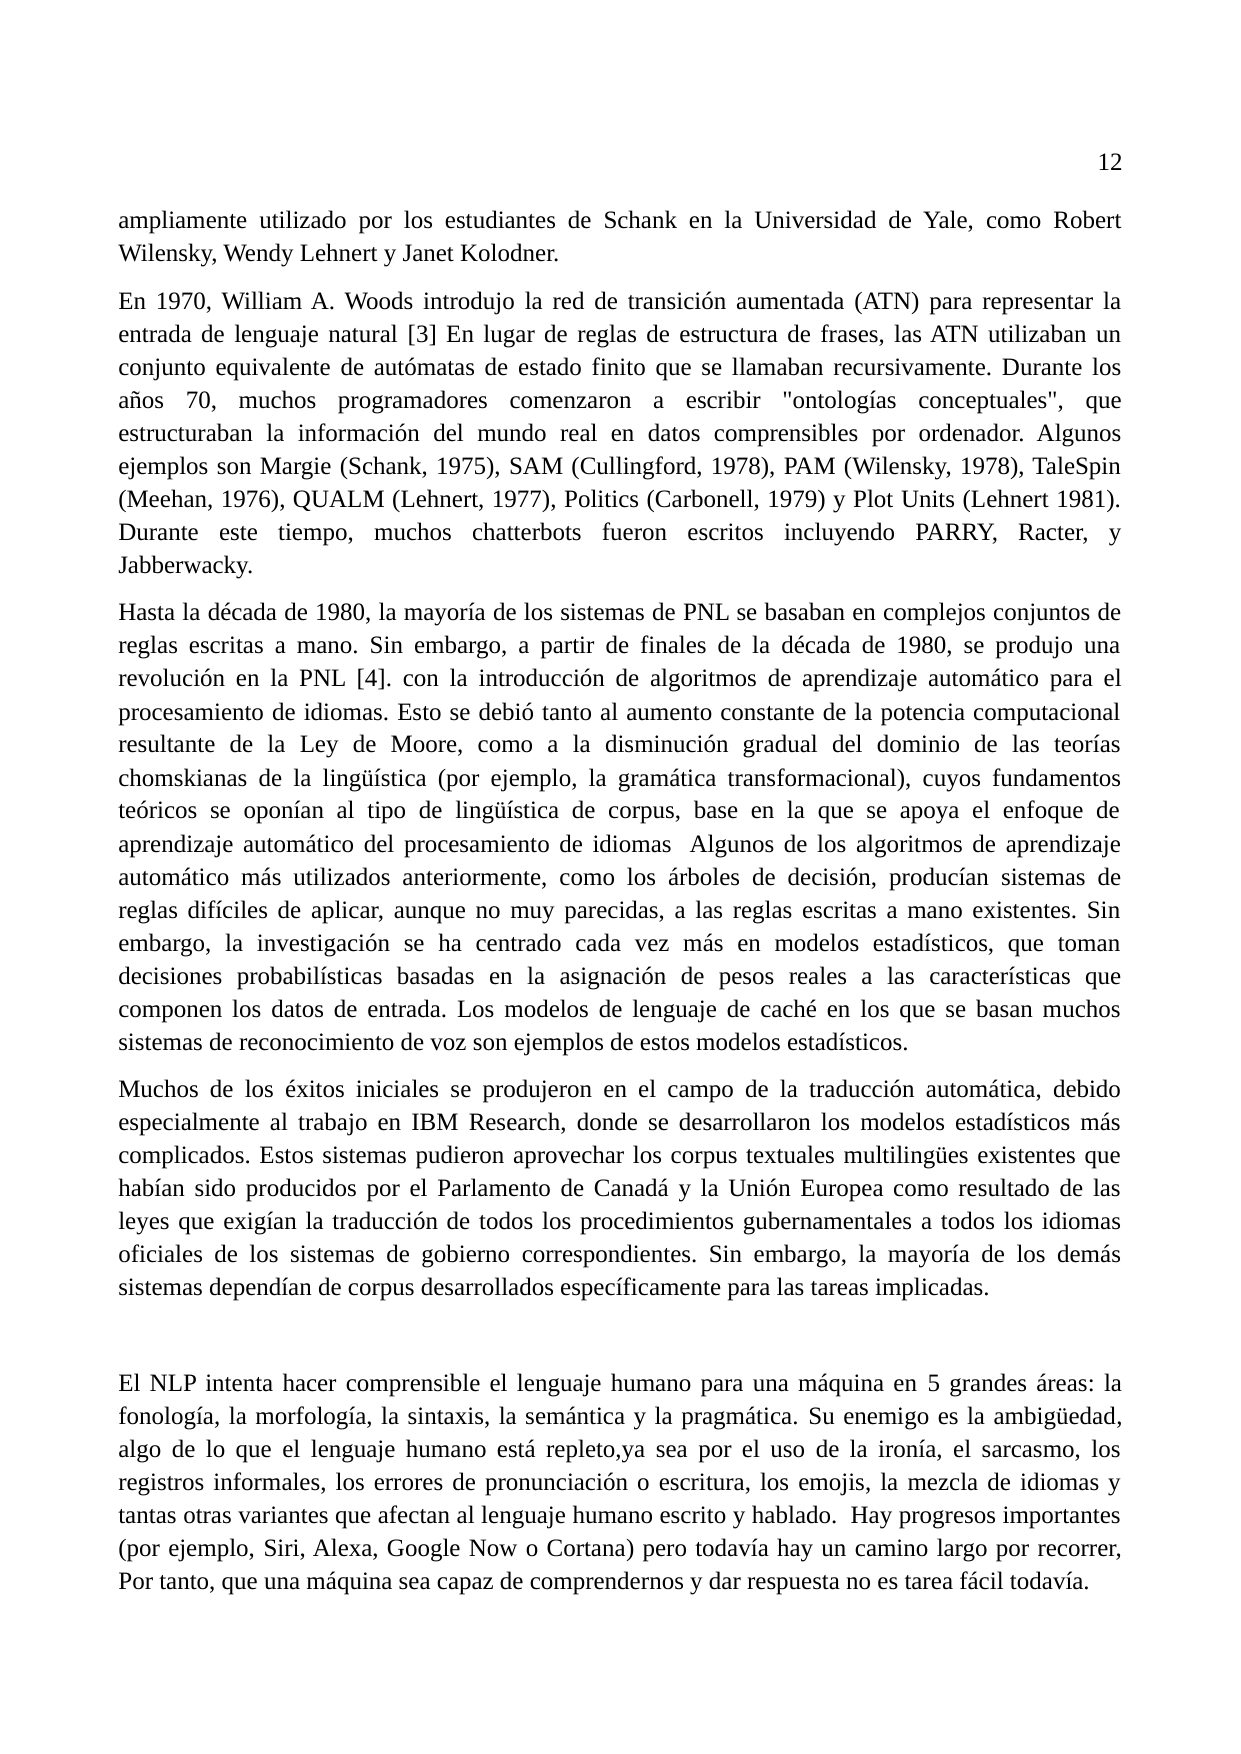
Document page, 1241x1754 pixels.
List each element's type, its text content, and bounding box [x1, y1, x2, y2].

text El NLP intenta hacer comprensible el lenguaje humano para una máquina en 5 grandes áreas: la fonología, la morfología, la sintaxis, la semántica y la pragmática. Su enemigo es la ambigüedad, algo de lo que el lenguaje humano está repleto,ya sea por el uso de la ironía, el sarcasmo, los registros informales, los errores de pronunciación o escritura, los emojis, la mezcla de idiomas y tantas otras variantes que afectan al lenguaje humano escrito y hablado. Hay progresos importantes (por ejemplo, Siri, Alexa, Google Now o Cortana) pero todavía hay un camino largo por recorrer, Por tanto, que una máquina sea capaz de comprendernos y dar respuesta no es tarea fácil todavía. [118, 1368, 1122, 1594]
text ampliamente utilizado por los estudiantes de Schank en la Universidad de Yale, como Robert Wilensky, Wendy Lehnert y Janet Kolodner. [118, 205, 1122, 267]
text En 1970, William A. Woods introdujo la red de transición aumentada (ATN) para representar la entrada de lenguaje natural [3] En lugar de reglas de estructura de frases, las ATN utilizaban un conjunto equivalente de autómatas de estado finito que se llamaban recursivamente. Durante los años 70, muchos programadores comenzaron a escribir "ontologías conceptuales", que estructuraban la información del mundo real en datos comprensibles por ordenador. Algunos ejemplos son Margie (Schank, 1975), SAM (Cullingford, 1978), PAM (Wilensky, 1978), TaleSpin (Meehan, 1976), QUALM (Lehnert, 1977), Politics (Carbonell, 1979) y Plot Units (Lehnert 1981). Durante este tiempo, muchos chatterbots fueron escritos incluyendo PARRY, Racter, y Jabberwacky. [118, 286, 1122, 579]
text Muchos de los éxitos iniciales se produjeron en el campo de la traducción automática, debido especialmente al trabajo en IBM Research, donde se desarrollaron los modelos estadísticos más complicados. Estos sistemas pudieron aprovechar los corpus textuales multilingües existentes que habían sido producidos por el Parlamento de Canadá y la Unión Europea como resultado de las leyes que exigían la traducción de todos los procedimientos gubernamentales a todos los idiomas oficiales de los sistemas de gobierno correspondientes. Sin embargo, la mayoría de los demás sistemas dependían de corpus desarrollados específicamente para las tareas implicadas. [118, 1074, 1122, 1301]
text Hasta la década de 1980, la mayoría de los sistemas de PNL se basaban en complejos conjuntos de reglas escritas a mano. Sin embargo, a partir de finales de la década de 1980, se produjo una revolución en la PNL [4]. con la introducción de algoritmos de aprendizaje automático para el procesamiento de idiomas. Esto se debió tanto al aumento constante de la potencia computacional resultante de la Ley de Moore, como a la disminución gradual del dominio de las teorías chomskianas de la lingüística (por ejemplo, la gramática transformacional), cuyos fundamentos teóricos se oponían al tipo de lingüística de corpus, base en la que se apoya el enfoque de aprendizaje automático del procesamiento de idiomas Algunos de los algoritmos de aprendizaje automático más utilizados anteriormente, como los árboles de decisión, producían sistemas de reglas difíciles de aplicar, aunque no muy parecidas, a las reglas escritas a mano existentes. Sin embargo, la investigación se ha centrado cada vez más en modelos estadísticos, que toman decisiones probabilísticas basadas en la asignación de pesos reales a las características que componen los datos de entrada. Los modelos de lenguaje de caché en los que se basan muchos sistemas de reconocimiento de voz son ejemplos de estos modelos estadísticos. [118, 597, 1122, 1056]
